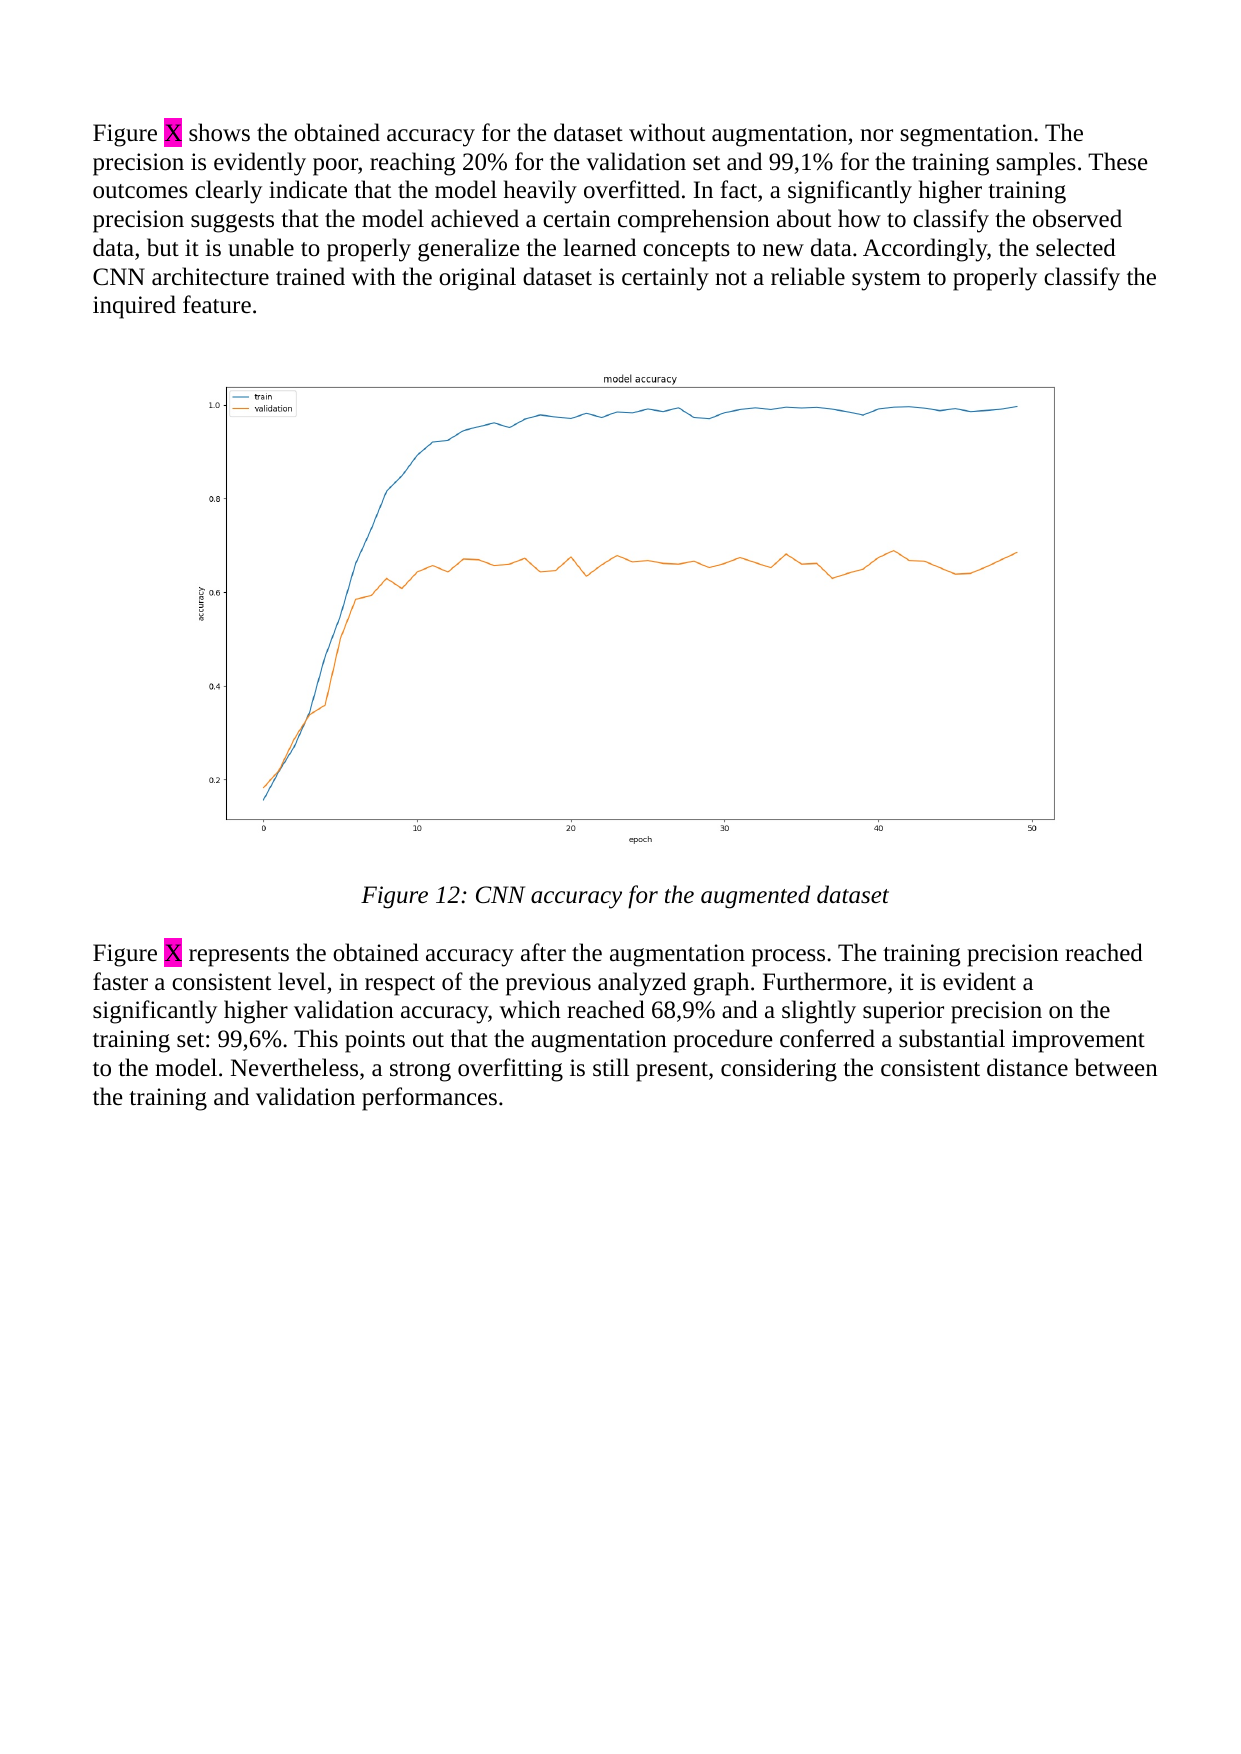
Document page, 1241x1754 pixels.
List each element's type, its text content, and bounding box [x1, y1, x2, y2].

text Figure 12: CNN accuracy for the augmented dataset [92, 881, 1160, 909]
text Figure X shows the obtained accuracy for the dataset without augmentation, nor segmentation. The precision is evidently poor, reaching 20% for the validation set and 99,1% for the training samples. These outcomes clearly indicate that the model heavily overfitted. In fact, a significantly higher training precision suggests that the model achieved a certain comprehension about how to classify the observed data, but it is unable to properly generalize the learned concepts to new data. Accordingly, the selected CNN architecture trained with the original dataset is certainly not a reliable system to properly classify the inquired feature. [92, 118, 1160, 319]
picture [92, 319, 1161, 881]
text Figure X represents the obtained accuracy after the augmentation process. The training precision reached faster a consistent level, in respect of the previous analyzed graph. Furthermore, it is evident a significantly higher validation accuracy, which reached 68,9% and a slightly superior precision on the training set: 99,6%. This points out that the augmentation procedure conferred a substantial improvement to the model. Nevertheless, a strong overfitting is still present, considering the consistent distance between the training and validation performances. [92, 938, 1160, 1111]
